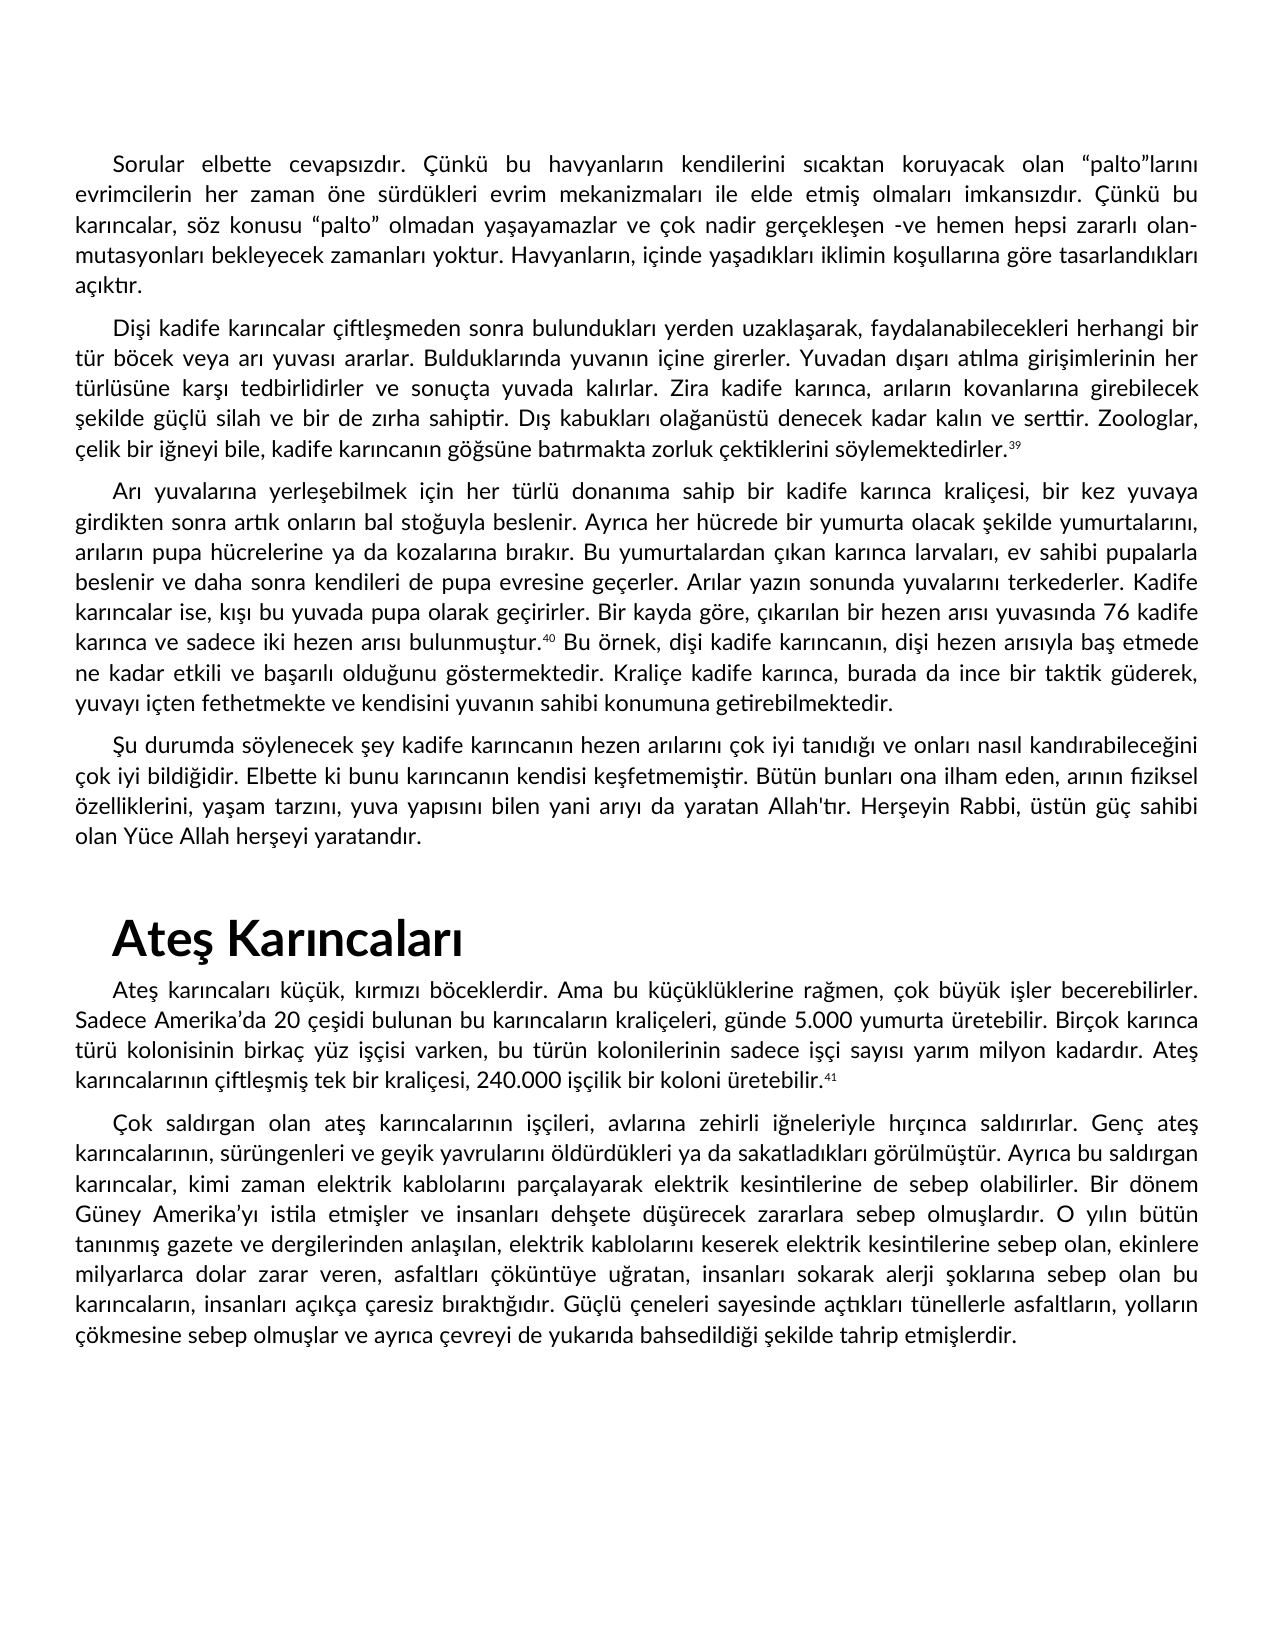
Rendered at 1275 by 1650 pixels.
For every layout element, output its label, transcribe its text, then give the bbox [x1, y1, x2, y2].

text Arı yuvalarına yerleşebilmek için her türlü donanıma sahip bir kadife karınca kraliçesi, bir kez yuvaya girdikten sonra artık onların bal stoğuyla beslenir. Ayrıca her hücrede bir yumurta olacak şekilde yumurtalarını, arıların pupa hücrelerine ya da kozalarına bırakır. Bu yumurtalardan çıkan karınca larvaları, ev sahibi pupalarla beslenir ve daha sonra kendileri de pupa evresine geçerler. Arılar yazın sonunda yuvalarını terkederler. Kadife karıncalar ise, kışı bu yuvada pupa olarak geçirirler. Bir kayda göre, çıkarılan bir hezen arısı yuvasında 76 kadife karınca ve sadece iki hezen arısı bulunmuştur.40 Bu örnek, dişi kadife karıncanın, dişi hezen arısıyla baş etmede ne kadar etkili ve başarılı olduğunu göstermektedir. Kraliçe kadife karınca, burada da ince bir taktik güderek, yuvayı içten fethetmekte ve kendisini yuvanın sahibi konumuna getirebilmektedir. [75, 477, 1200, 716]
subtitle Ateş Karıncaları [112, 907, 1200, 967]
text Ateş karıncaları küçük, kırmızı böceklerdir. Ama bu küçüklüklerine rağmen, çok büyük işler becerebilirler. Sadece Amerika’da 20 çeşidi bulunan bu karıncaların kraliçeleri, günde 5.000 yumurta üretebilir. Birçok karınca türü kolonisinin birkaç yüz işçisi varken, bu türün kolonilerinin sadece işçi sayısı yarım milyon kadardır. Ateş karıncalarının çiftleşmiş tek bir kraliçesi, 240.000 işçilik bir koloni üretebilir.41 [75, 976, 1200, 1094]
text Çok saldırgan olan ateş karıncalarının işçileri, avlarına zehirli iğneleriyle hırçınca saldırırlar. Genç ateş karıncalarının, sürüngenleri ve geyik yavrularını öldürdükleri ya da sakatladıkları görülmüştür. Ayrıca bu saldırgan karıncalar, kimi zaman elektrik kablolarını parçalayarak elektrik kesintilerine de sebep olabilirler. Bir dönem Güney Amerika’yı istila etmişler ve insanları dehşete düşürecek zararlara sebep olmuşlardır. O yılın bütün tanınmış gazete ve dergilerinden anlaşılan, elektrik kablolarını keserek elektrik kesintilerine sebep olan, ekinlere milyarlarca dolar zarar veren, asfaltları çöküntüye uğratan, insanları sokarak alerji şoklarına sebep olan bu karıncaların, insanları açıkça çaresiz bıraktığıdır. Güçlü çeneleri sayesinde açtıkları tünellerle asfaltların, yolların çökmesine sebep olmuşlar ve ayrıca çevreyi de yukarıda bahsedildiği şekilde tahrip etmişlerdir. [75, 1109, 1200, 1348]
text Şu durumda söylenecek şey kadife karıncanın hezen arılarını çok iyi tanıdığı ve onları nasıl kandırabileceğini çok iyi bildiğidir. Elbette ki bunu karıncanın kendisi keşfetmemiştir. Bütün bunları ona ilham eden, arının fiziksel özelliklerini, yaşam tarzını, yuva yapısını bilen yani arıyı da yaratan Allah'tır. Herşeyin Rabbi, üstün güç sahibi olan Yüce Allah herşeyi yaratandır. [75, 731, 1200, 849]
text Sorular elbette cevapsızdır. Çünkü bu havyanların kendilerini sıcaktan koruyacak olan “palto”larını evrimcilerin her zaman öne sürdükleri evrim mekanizmaları ile elde etmiş olmaları imkansızdır. Çünkü bu karıncalar, söz konusu “palto” olmadan yaşayamazlar ve çok nadir gerçekleşen -ve hemen hepsi zararlı olan- mutasyonları bekleyecek zamanları yoktur. Havyanların, içinde yaşadıkları iklimin koşullarına göre tasarlandıkları açıktır. [75, 150, 1200, 298]
text Dişi kadife karıncalar çiftleşmeden sonra bulundukları yerden uzaklaşarak, faydalanabilecekleri herhangi bir tür böcek veya arı yuvası ararlar. Bulduklarında yuvanın içine girerler. Yuvadan dışarı atılma girişimlerinin her türlüsüne karşı tedbirlidirler ve sonuçta yuvada kalırlar. Zira kadife karınca, arıların kovanlarına girebilecek şekilde güçlü silah ve bir de zırha sahiptir. Dış kabukları olağanüstü denecek kadar kalın ve serttir. Zoologlar, çelik bir iğneyi bile, kadife karıncanın göğsüne batırmakta zorluk çektiklerini söylemektedirler.39 [75, 313, 1200, 462]
